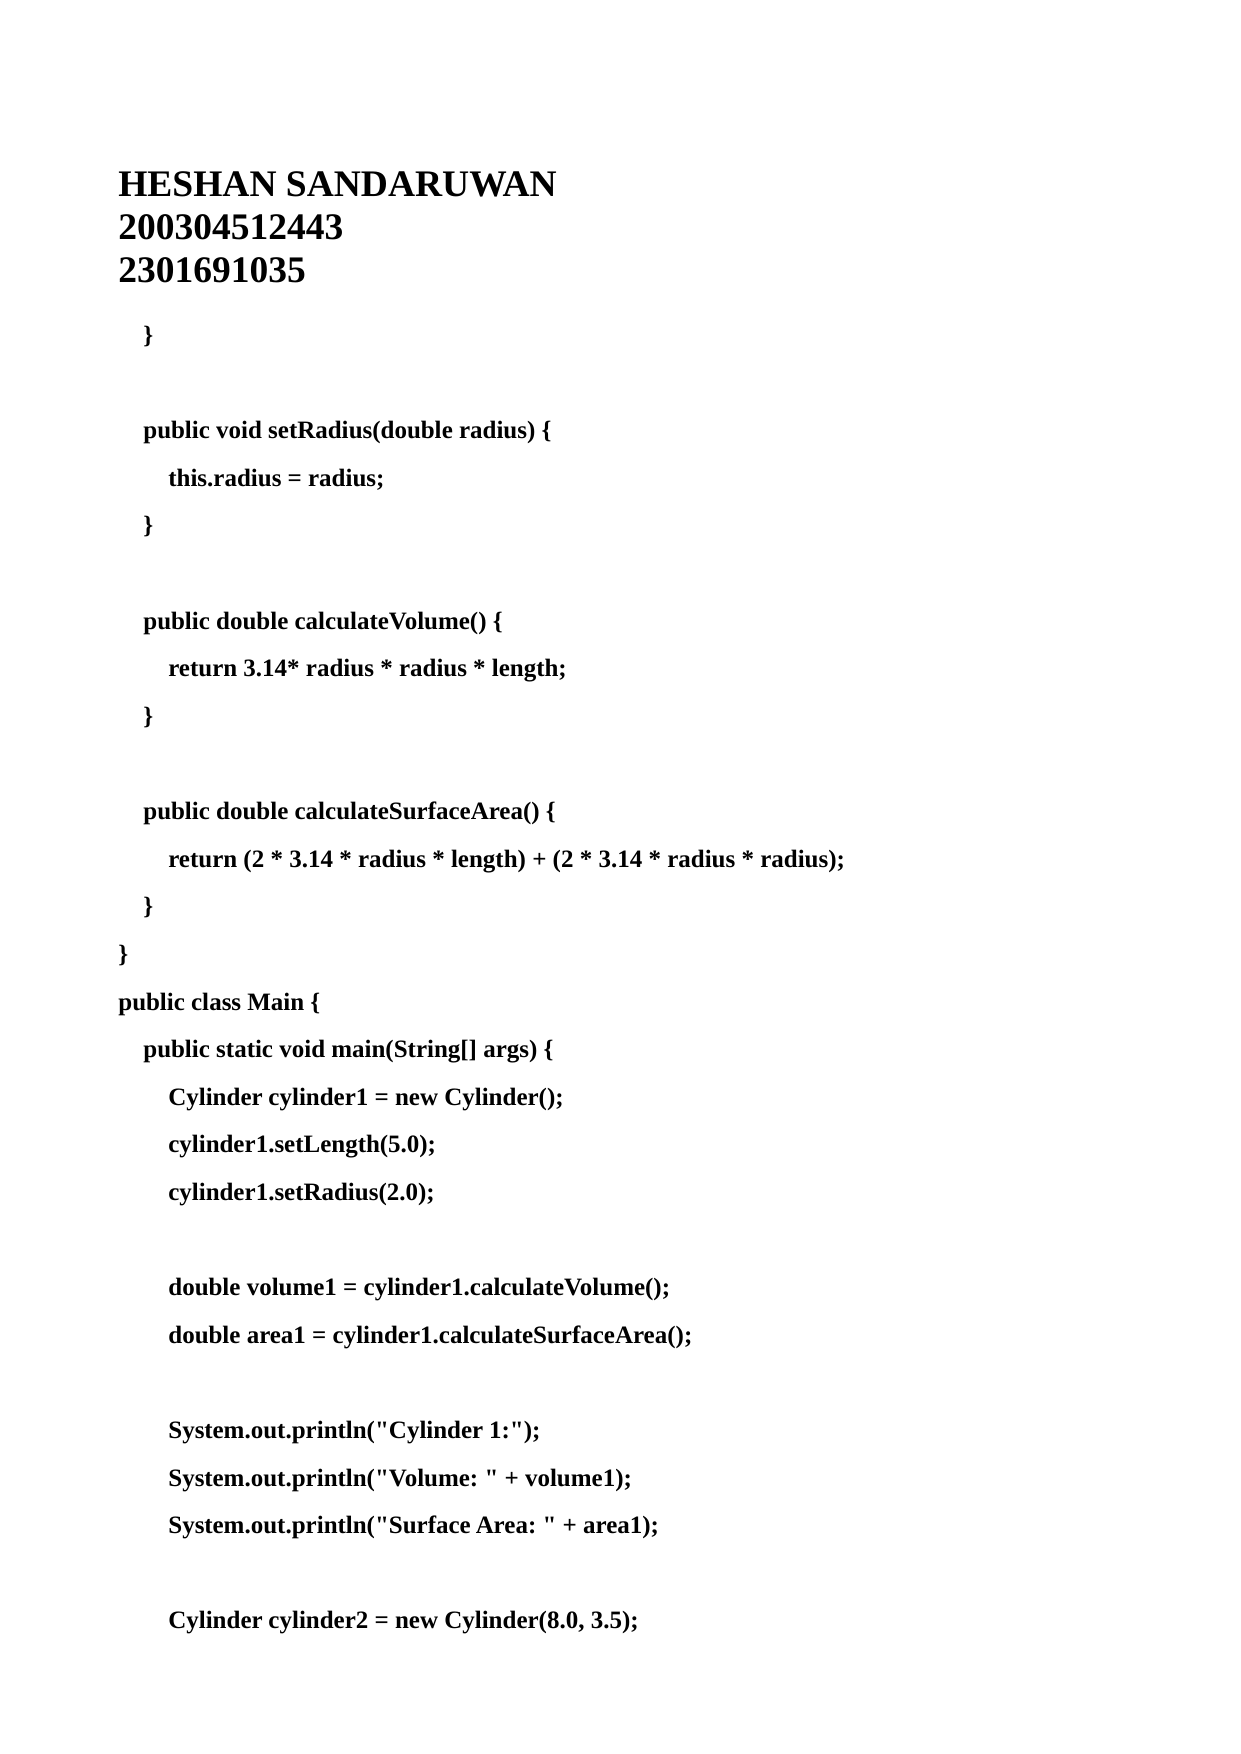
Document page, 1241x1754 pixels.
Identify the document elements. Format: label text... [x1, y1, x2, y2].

text cylinder1.setLength(5.0); [118, 1129, 1122, 1158]
text } [118, 511, 1122, 539]
text System.out.println("Surface Area: " + area1); [118, 1510, 1122, 1539]
text public static void main(String[] args) { [118, 1034, 1122, 1063]
text public double calculateSurfaceArea() { [118, 796, 1122, 825]
text Cylinder cylinder2 = new Cylinder(8.0, 3.5); [118, 1605, 1122, 1634]
text System.out.println("Cylinder 1:"); [118, 1415, 1122, 1444]
text public void setRadius(double radius) { [118, 415, 1122, 444]
text } [118, 939, 1122, 968]
text } [118, 701, 1122, 730]
text cylinder1.setRadius(2.0); [118, 1177, 1122, 1206]
text public class Main { [118, 987, 1122, 1015]
text System.out.println("Volume: " + volume1); [118, 1463, 1122, 1491]
text return 3.14* radius * radius * length; [118, 653, 1122, 682]
text return (2 * 3.14 * radius * length) + (2 * 3.14 * radius * radius); [118, 844, 1122, 872]
text double volume1 = cylinder1.calculateVolume(); [118, 1272, 1122, 1301]
text } [118, 891, 1122, 920]
text public double calculateVolume() { [118, 606, 1122, 634]
text this.radius = radius; [118, 463, 1122, 492]
text Cylinder cylinder1 = new Cylinder(); [118, 1082, 1122, 1111]
text double area1 = cylinder1.calculateSurfaceArea(); [118, 1320, 1122, 1348]
text } [118, 320, 1122, 349]
